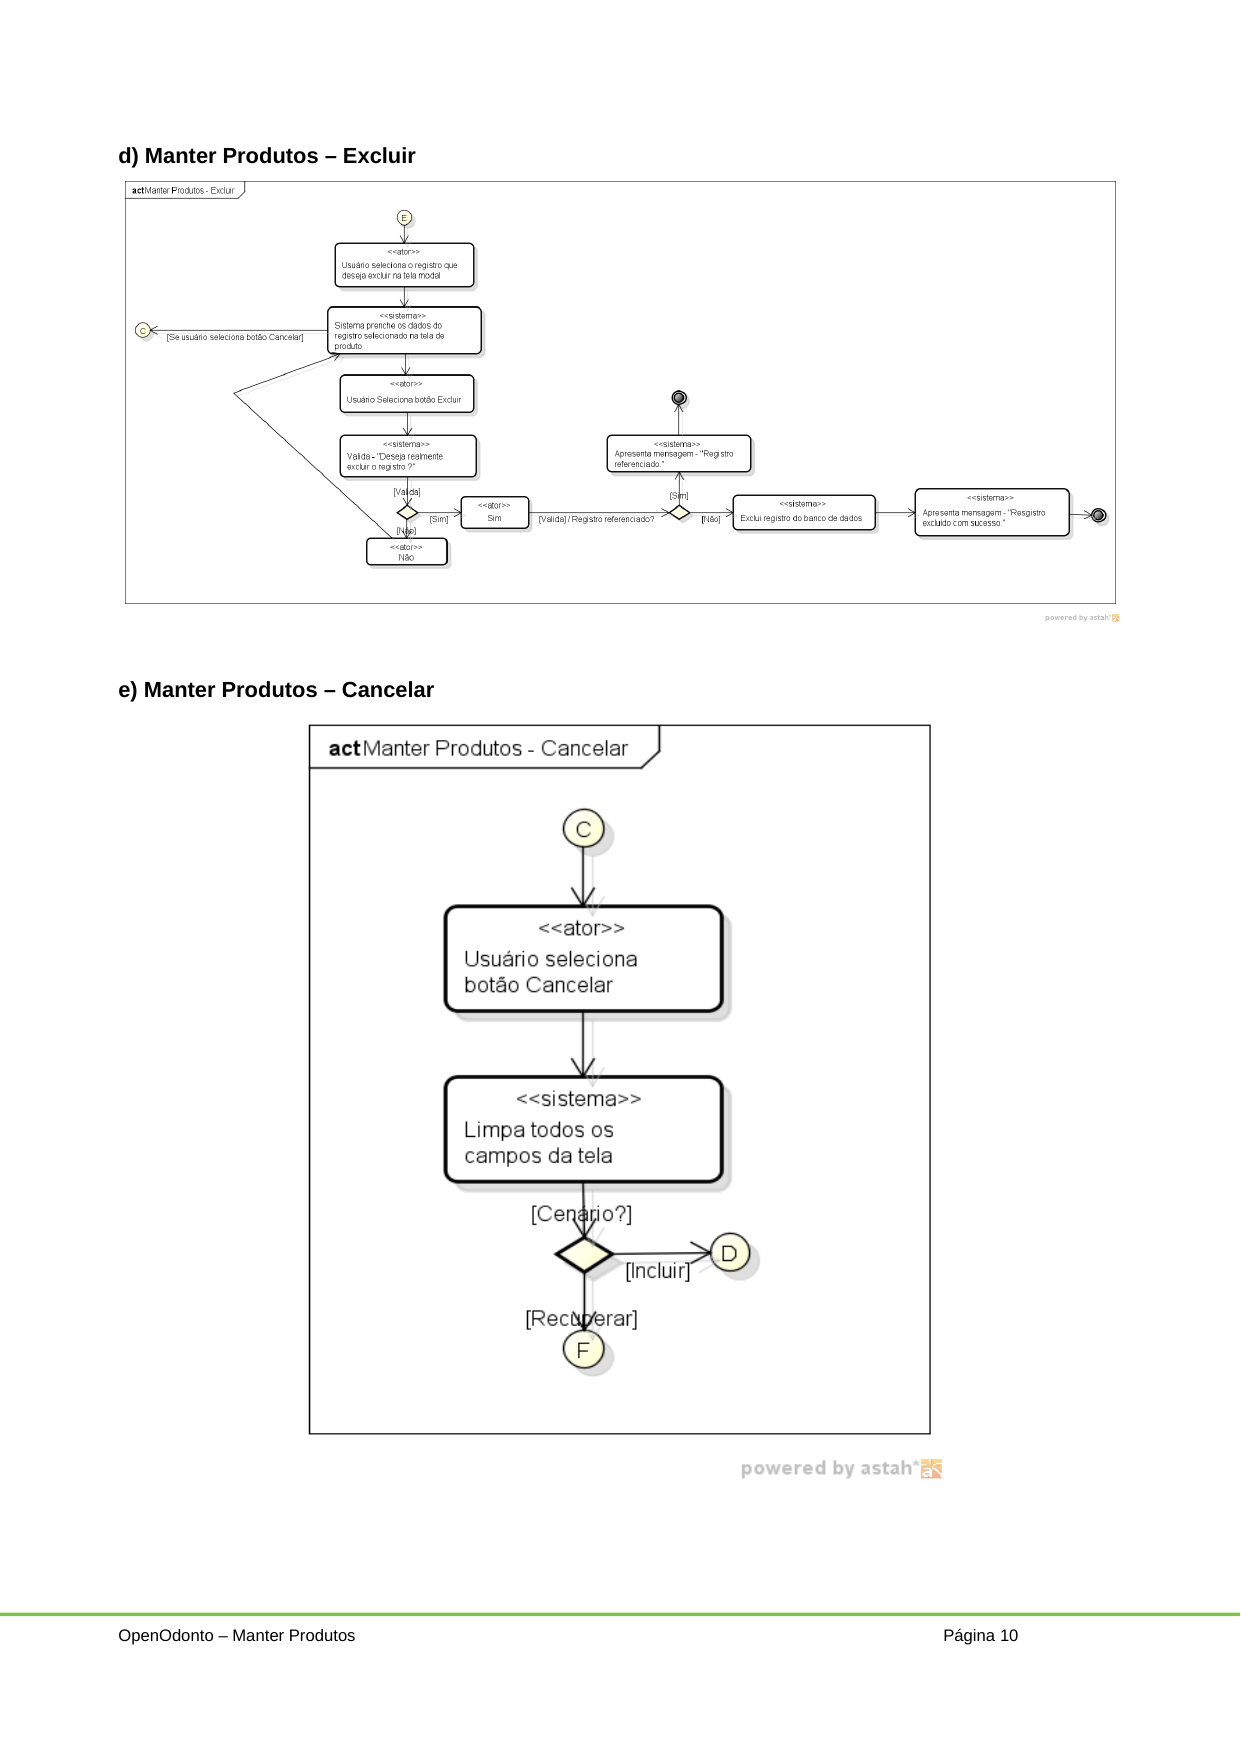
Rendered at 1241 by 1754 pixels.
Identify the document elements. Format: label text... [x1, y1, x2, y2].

picture [291, 708, 949, 1485]
subtitle Manter Produtos – Excluir [118, 143, 1122, 168]
subtitle Manter Produtos – Cancelar [118, 677, 1122, 702]
picture [118, 174, 1122, 624]
